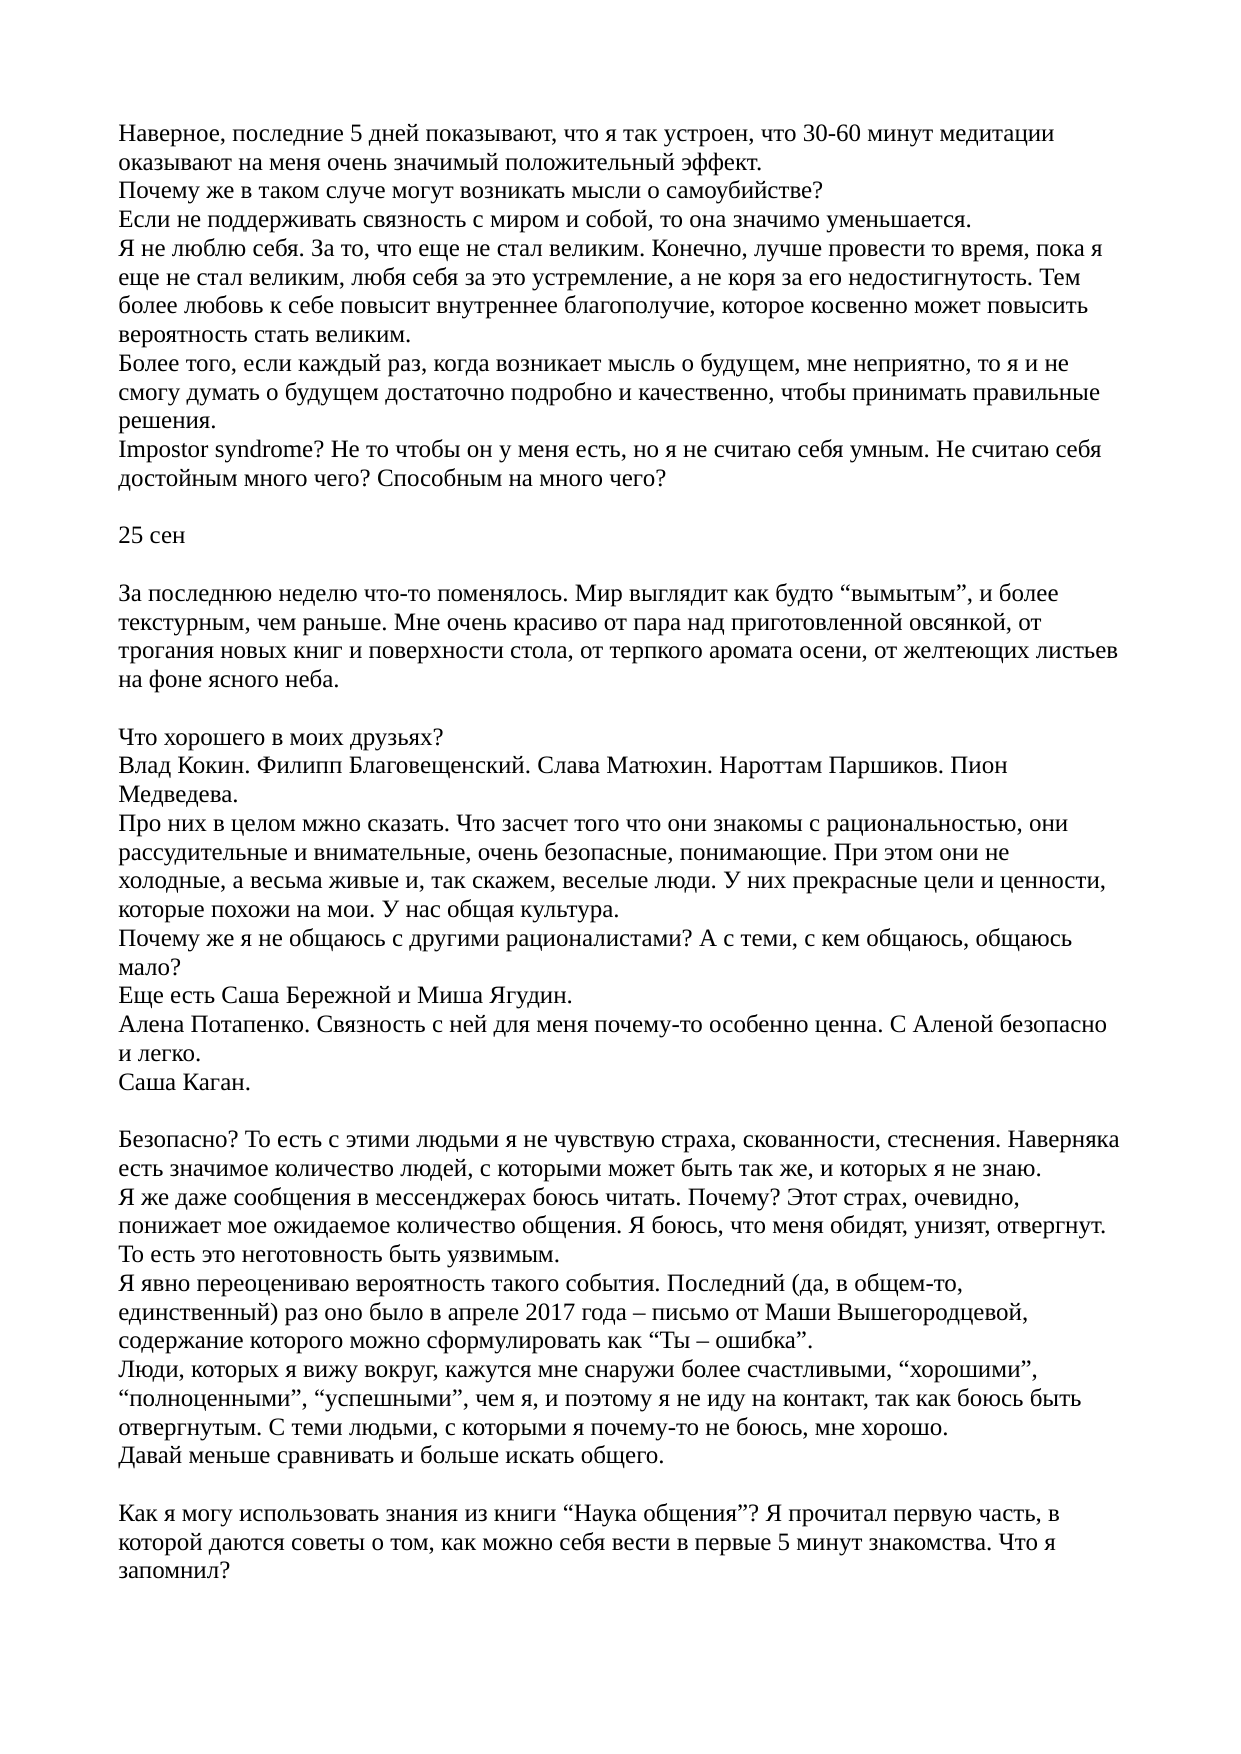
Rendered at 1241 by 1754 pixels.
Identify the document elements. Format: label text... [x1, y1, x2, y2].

text Почему же я не общаюсь с другими рационалистами? А с теми, с кем общаюсь, общаюсь мало? [118, 923, 1122, 981]
text 25 сен [118, 521, 1122, 549]
text Еще есть Саша Бережной и Миша Ягудин. [118, 981, 1122, 1009]
text За последнюю неделю что-то поменялось. Мир выглядит как будто “вымытым”, и более текстурным, чем раньше. Мне очень красиво от пара над приготовленной овсянкой, от трогания новых книг и поверхности стола, от терпкого аромата осени, от желтеющих листьев на фоне ясного неба. [118, 578, 1122, 693]
text Если не поддерживать связность с миром и собой, то она значимо уменьшается. [118, 204, 1122, 233]
text Наверное, последние 5 дней показывают, что я так устроен, что 30-60 минут медитации оказывают на меня очень значимый положительный эффект. [118, 118, 1122, 176]
text Влад Кокин. Филипп Благовещенский. Слава Матюхин. Нароттам Паршиков. Пион Медведева. [118, 751, 1122, 808]
text Я явно переоцениваю вероятность такого события. Последний (да, в общем-то, единственный) раз оно было в апреле 2017 года – письмо от Маши Вышегородцевой, содержание которого можно сформулировать как “Ты – ошибка”. [118, 1268, 1122, 1354]
text Как я могу использовать знания из книги “Наука общения”? Я прочитал первую часть, в которой даются советы о том, как можно себя вести в первые 5 минут знакомства. Что я запомнил? [118, 1498, 1122, 1584]
text Про них в целом мжно сказать. Что засчет того что они знакомы с рациональностью, они рассудительные и внимательные, очень безопасные, понимающие. При этом они не холодные, а весьма живые и, так скажем, веселые люди. У них прекрасные цели и ценности, которые похожи на мои. У нас общая культура. [118, 808, 1122, 923]
text Давай меньше сравнивать и больше искать общего. [118, 1441, 1122, 1469]
text Я же даже сообщения в мессенджерах боюсь читать. Почему? Этот страх, очевидно, понижает мое ожидаемое количество общения. Я боюсь, что меня обидят, унизят, отвергнут. То есть это неготовность быть уязвимым. [118, 1182, 1122, 1268]
text Алена Потапенко. Связность с ней для меня почему-то особенно ценна. С Аленой безопасно и легко. [118, 1009, 1122, 1067]
text Саша Каган. [118, 1067, 1122, 1096]
text Безопасно? То есть с этими людьми я не чувствую страха, скованности, стеснения. Наверняка есть значимое количество людей, с которыми может быть так же, и которых я не знаю. [118, 1124, 1122, 1182]
text Impostor syndrome? Не то чтобы он у меня есть, но я не считаю себя умным. Не считаю себя достойным много чего? Способным на много чего? [118, 434, 1122, 492]
text Что хорошего в моих друзьях? [118, 722, 1122, 751]
text Я не люблю себя. За то, что еще не стал великим. Конечно, лучше провести то время, пока я еще не стал великим, любя себя за это устремление, а не коря за его недостигнутость. Тем более любовь к себе повысит внутреннее благополучие, которое косвенно может повысить вероятность стать великим. [118, 233, 1122, 348]
text Люди, которых я вижу вокруг, кажутся мне снаружи более счастливыми, “хорошими”, “полноценными”, “успешными”, чем я, и поэтому я не иду на контакт, так как боюсь быть отвергнутым. С теми людьми, с которыми я почему-то не боюсь, мне хорошо. [118, 1354, 1122, 1441]
text Более того, если каждый раз, когда возникает мысль о будущем, мне неприятно, то я и не смогу думать о будущем достаточно подробно и качественно, чтобы принимать правильные решения. [118, 348, 1122, 434]
text Почему же в таком случе могут возникать мысли о самоубийстве? [118, 176, 1122, 204]
